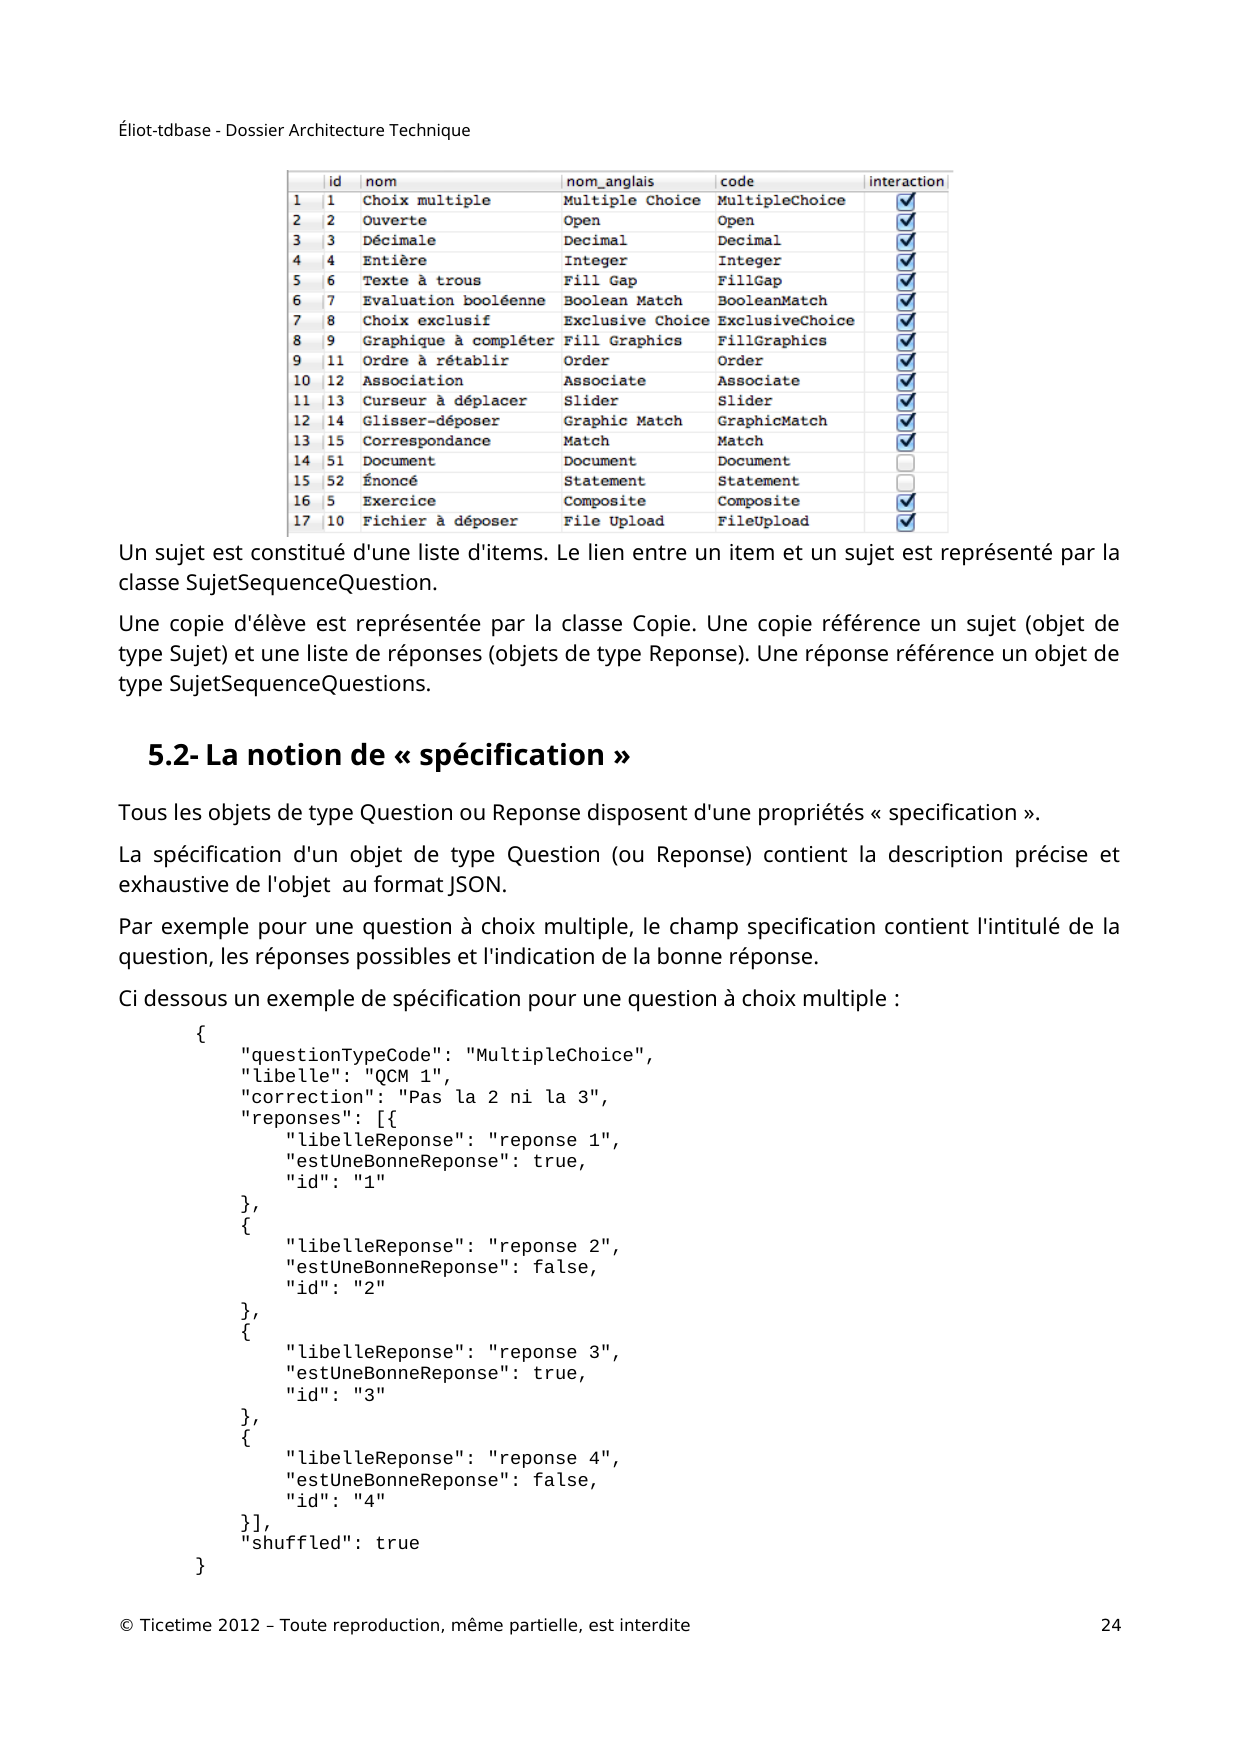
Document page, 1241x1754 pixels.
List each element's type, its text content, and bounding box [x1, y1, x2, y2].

text "libelleReponse": "reponse 1", [195, 1131, 1122, 1152]
text "libelleReponse": "reponse 2", [195, 1237, 1122, 1258]
text Tous les objets de type Question ou Reponse disposent d'une propriétés « specification ». [118, 797, 1122, 827]
text } [195, 1556, 1122, 1577]
text { [195, 1322, 1122, 1343]
text }, [195, 1194, 1122, 1216]
text { [195, 1216, 1122, 1237]
text "estUneBonneReponse": false, [195, 1258, 1122, 1279]
text }], [195, 1513, 1122, 1534]
text "shuffled": true [195, 1534, 1122, 1556]
text }, [195, 1407, 1122, 1428]
text "estUneBonneReponse": true, [195, 1364, 1122, 1386]
text Un sujet est constitué d'une liste d'items. Le lien entre un item et un sujet est représenté par la classe SujetSequenceQuestion. [118, 171, 1122, 597]
text }, [195, 1301, 1122, 1322]
text Par exemple pour une question à choix multiple, le champ specification contient l'intitulé de la question, les réponses possibles et l'indication de la bonne réponse. [118, 911, 1122, 971]
text Ci dessous un exemple de spécification pour une question à choix multiple : [118, 982, 1122, 1012]
text { [195, 1428, 1122, 1449]
text Une copie d'élève est représentée par la classe Copie. Une copie référence un sujet (objet de type Sujet) et une liste de réponses (objets de type Reponse). Une réponse référence un objet de type SujetSequenceQuestions. [118, 608, 1122, 698]
text "questionTypeCode": "MultipleChoice", [195, 1046, 1122, 1067]
text "id": "4" [195, 1492, 1122, 1513]
text "estUneBonneReponse": false, [195, 1471, 1122, 1492]
text "id": "1" [195, 1173, 1122, 1194]
text "id": "3" [195, 1386, 1122, 1407]
text "id": "2" [195, 1279, 1122, 1301]
picture [286, 170, 954, 537]
text "reponses": [{ [195, 1109, 1122, 1131]
text "correction": "Pas la 2 ni la 3", [195, 1088, 1122, 1109]
subtitle La notion de « spécification » [118, 734, 1122, 773]
text { [195, 1024, 1122, 1046]
text "libelleReponse": "reponse 3", [195, 1343, 1122, 1364]
text "libelle": "QCM 1", [195, 1067, 1122, 1088]
text "libelleReponse": "reponse 4", [195, 1449, 1122, 1471]
text La spécification d'un objet de type Question (ou Reponse) contient la description précise et exhaustive de l'objet au format JSON. [118, 839, 1122, 899]
text "estUneBonneReponse": true, [195, 1152, 1122, 1173]
